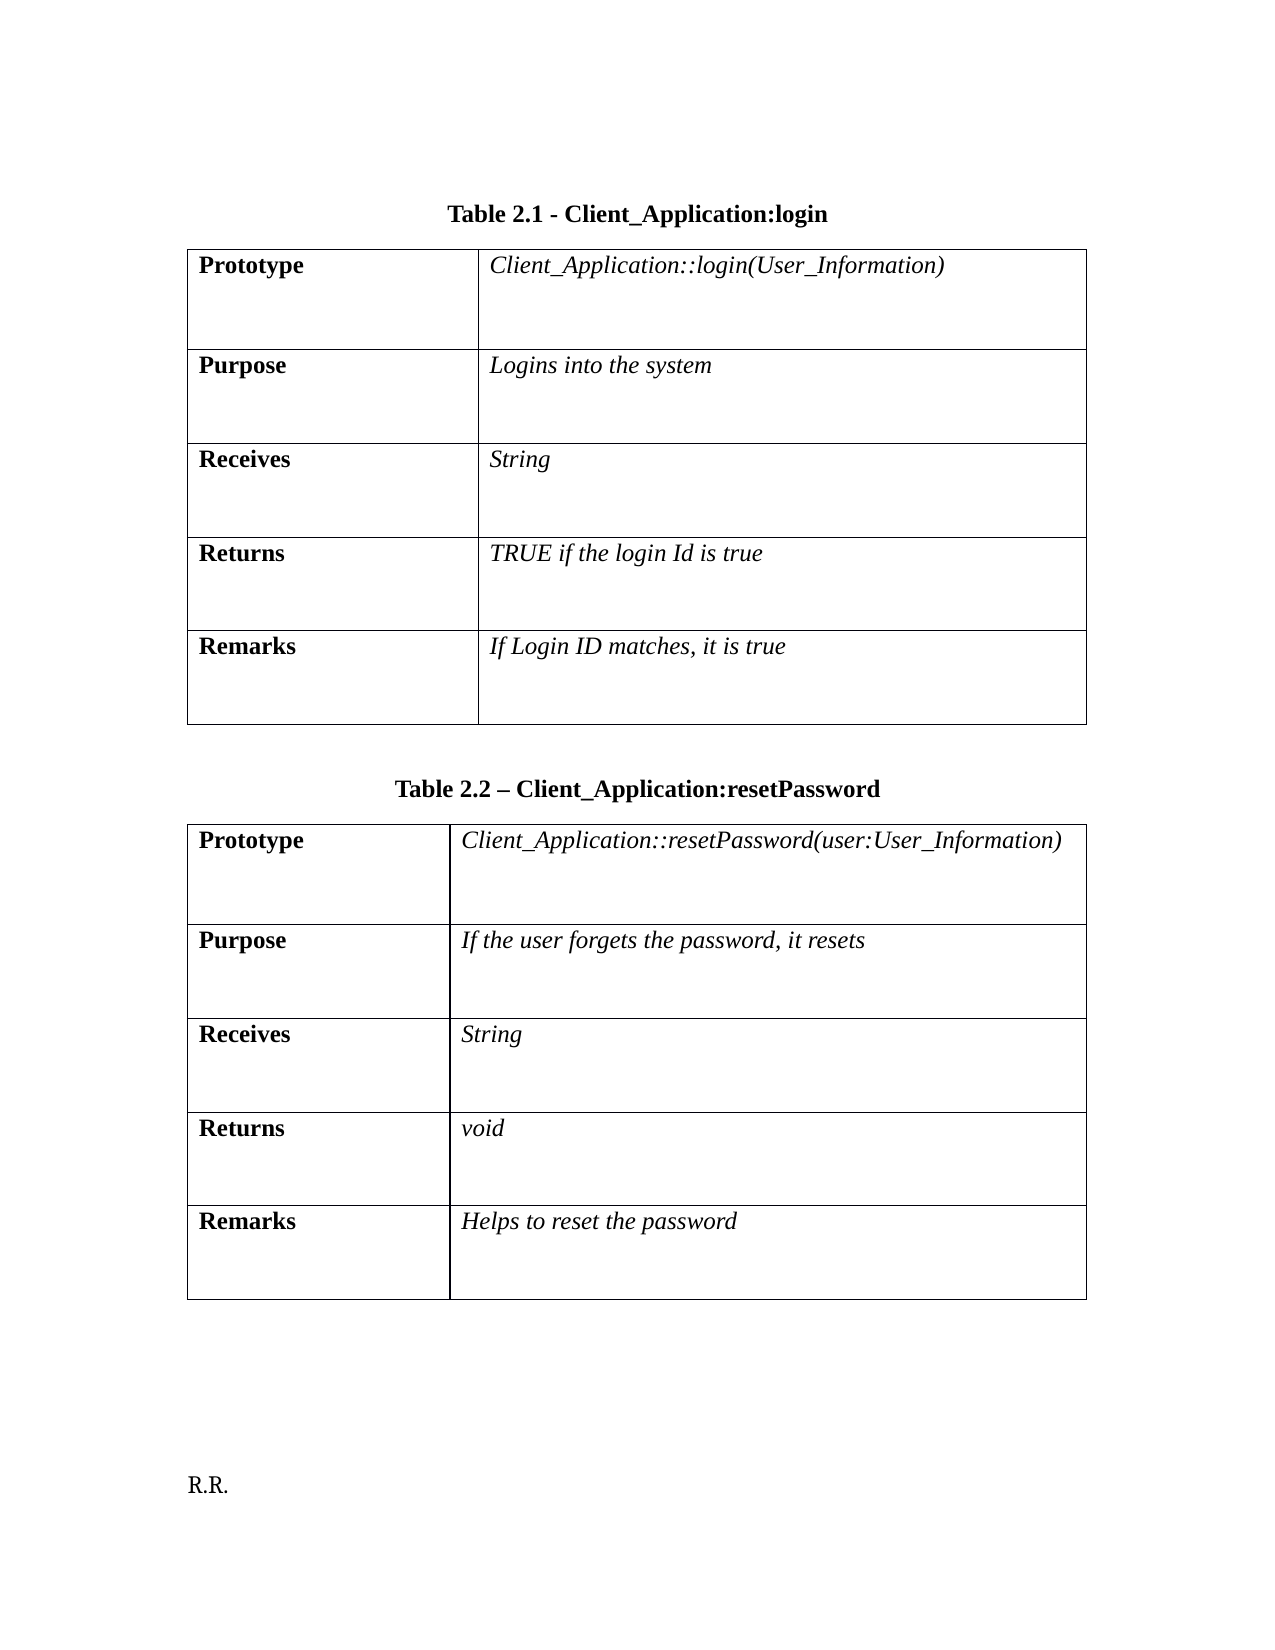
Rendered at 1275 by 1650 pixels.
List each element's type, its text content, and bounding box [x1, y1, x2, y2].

text Table 2.1 - Client_Application:login [187, 199, 1087, 228]
table_cell Helps to reset the password [451, 1206, 1086, 1299]
table_cell Remarks [188, 1206, 449, 1299]
table_header Client_Application::resetPassword(user:User_Information) [451, 825, 1086, 924]
table_header Prototype [188, 825, 449, 924]
table_cell void [451, 1113, 1086, 1205]
table_cell Returns [188, 538, 478, 630]
table_cell String [479, 444, 1086, 537]
table_header Prototype [188, 250, 478, 349]
table_cell Receives [188, 444, 478, 537]
table_cell Logins into the system [479, 350, 1086, 443]
table_cell Returns [188, 1113, 449, 1205]
table_header Client_Application::login(User_Information) [479, 250, 1086, 349]
table_cell Remarks [188, 631, 478, 724]
table_cell String [451, 1019, 1086, 1112]
table_cell Purpose [188, 925, 449, 1018]
text Table 2.2 – Client_Application:resetPassword [187, 774, 1087, 803]
table_cell If the user forgets the password, it resets [451, 925, 1086, 1018]
table_cell TRUE if the login Id is true [479, 538, 1086, 630]
table_cell Receives [188, 1019, 449, 1112]
table_cell Purpose [188, 350, 478, 443]
table_cell If Login ID matches, it is true [479, 631, 1086, 724]
